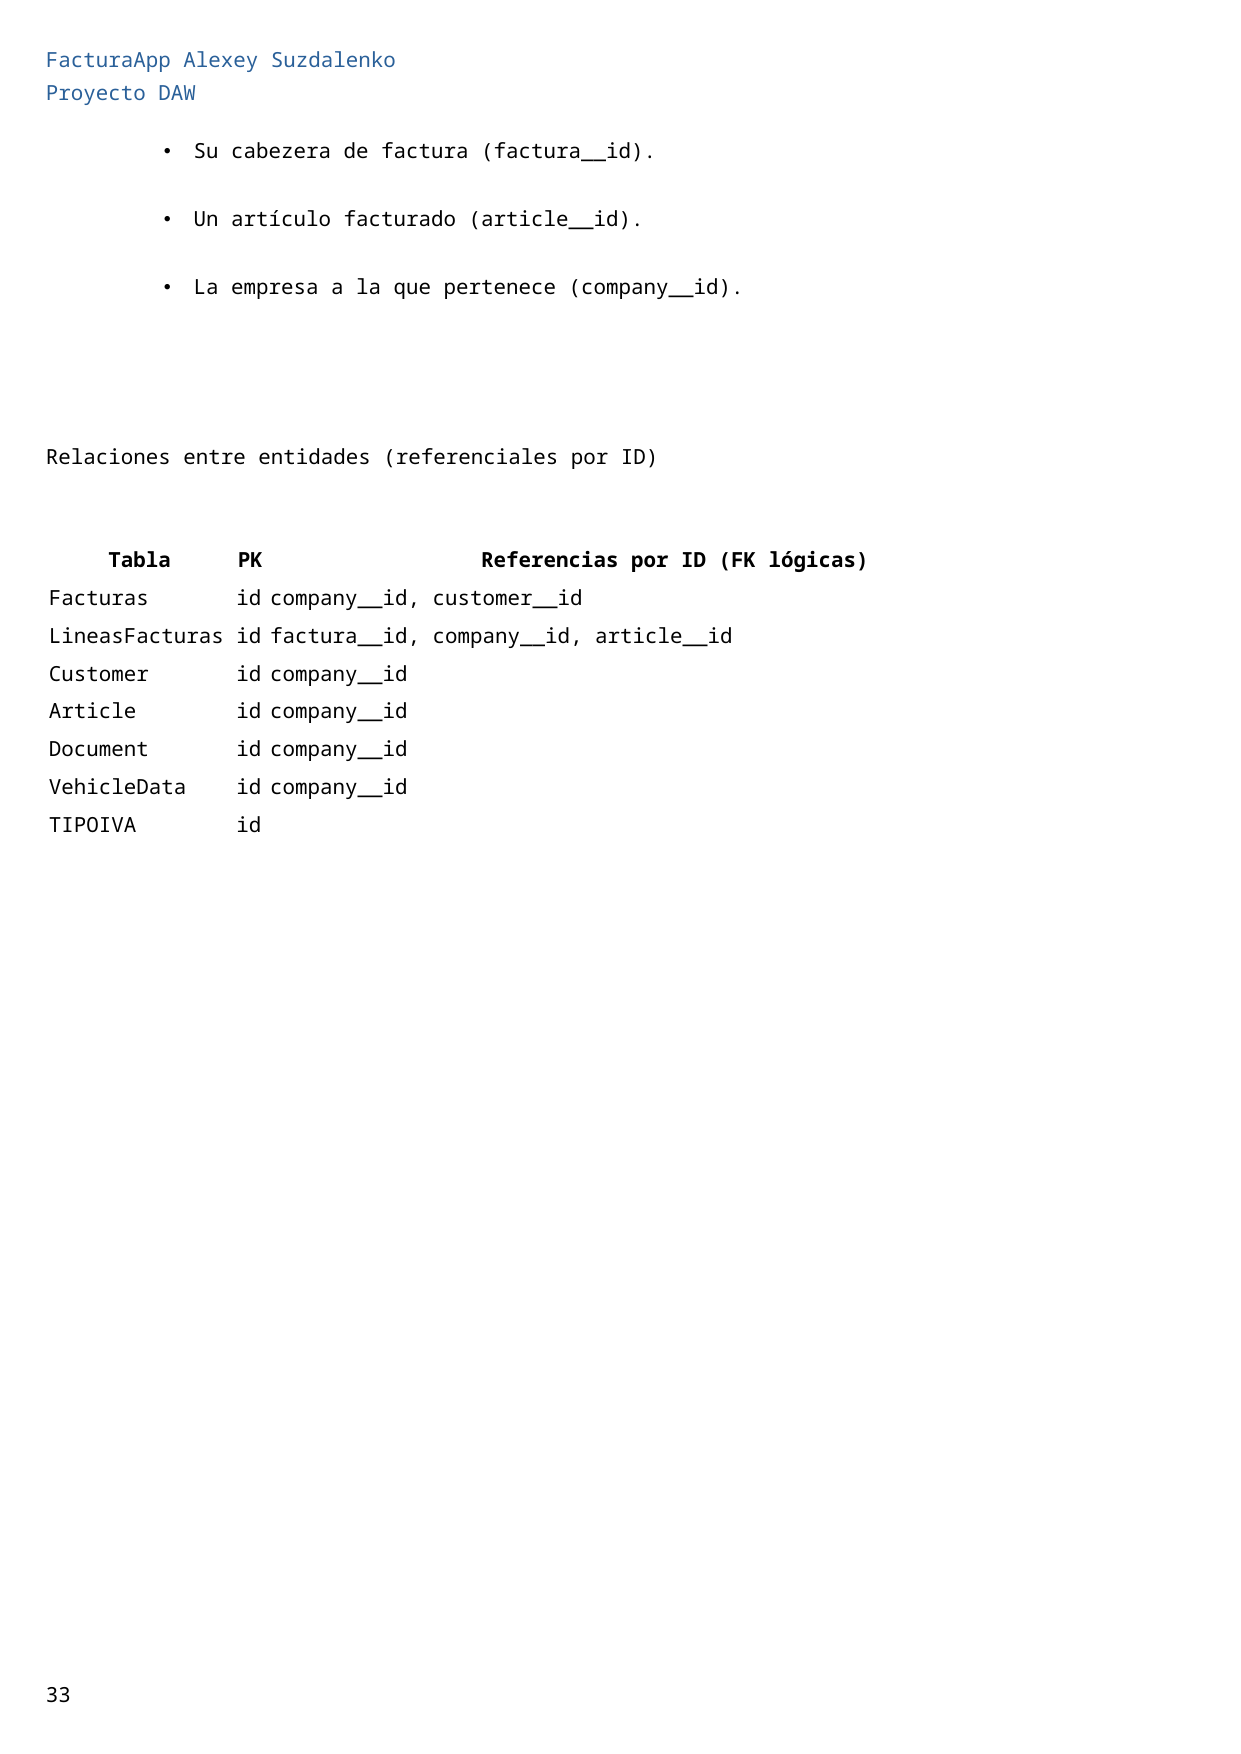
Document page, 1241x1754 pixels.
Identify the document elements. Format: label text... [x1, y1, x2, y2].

table_cell company__id, customer__id [267, 580, 1082, 618]
table_cell VehicleData [46, 769, 233, 807]
table_header Tabla [46, 543, 233, 580]
list Su cabezera de factura (factura__id). [164, 136, 1195, 164]
table_cell id [233, 618, 267, 656]
table_cell TIPOIVA [46, 807, 233, 845]
table_cell Facturas [46, 580, 233, 618]
list La empresa a la que pertenece (company__id). [164, 272, 1195, 301]
table_cell company__id [267, 769, 1082, 807]
list Un artículo facturado (article__id). [164, 204, 1195, 232]
table_header Referencias por ID (FK lógicas) [267, 543, 1082, 580]
table_cell id [233, 807, 267, 845]
text Relaciones entre entidades (referenciales por ID) [46, 442, 1195, 470]
table_cell Article [46, 694, 233, 732]
table_cell id [233, 694, 267, 732]
table_cell company__id [267, 694, 1082, 732]
table_cell [267, 807, 1082, 845]
table_cell id [233, 732, 267, 769]
table_header PK [233, 543, 267, 580]
table_cell LineasFacturas [46, 618, 233, 656]
table_cell id [233, 580, 267, 618]
table_cell company__id [267, 732, 1082, 769]
table_cell factura__id, company__id, article__id [267, 618, 1082, 656]
table_cell id [233, 656, 267, 694]
table_cell Document [46, 732, 233, 769]
table_cell Customer [46, 656, 233, 694]
table_cell id [233, 769, 267, 807]
table_cell company__id [267, 656, 1082, 694]
